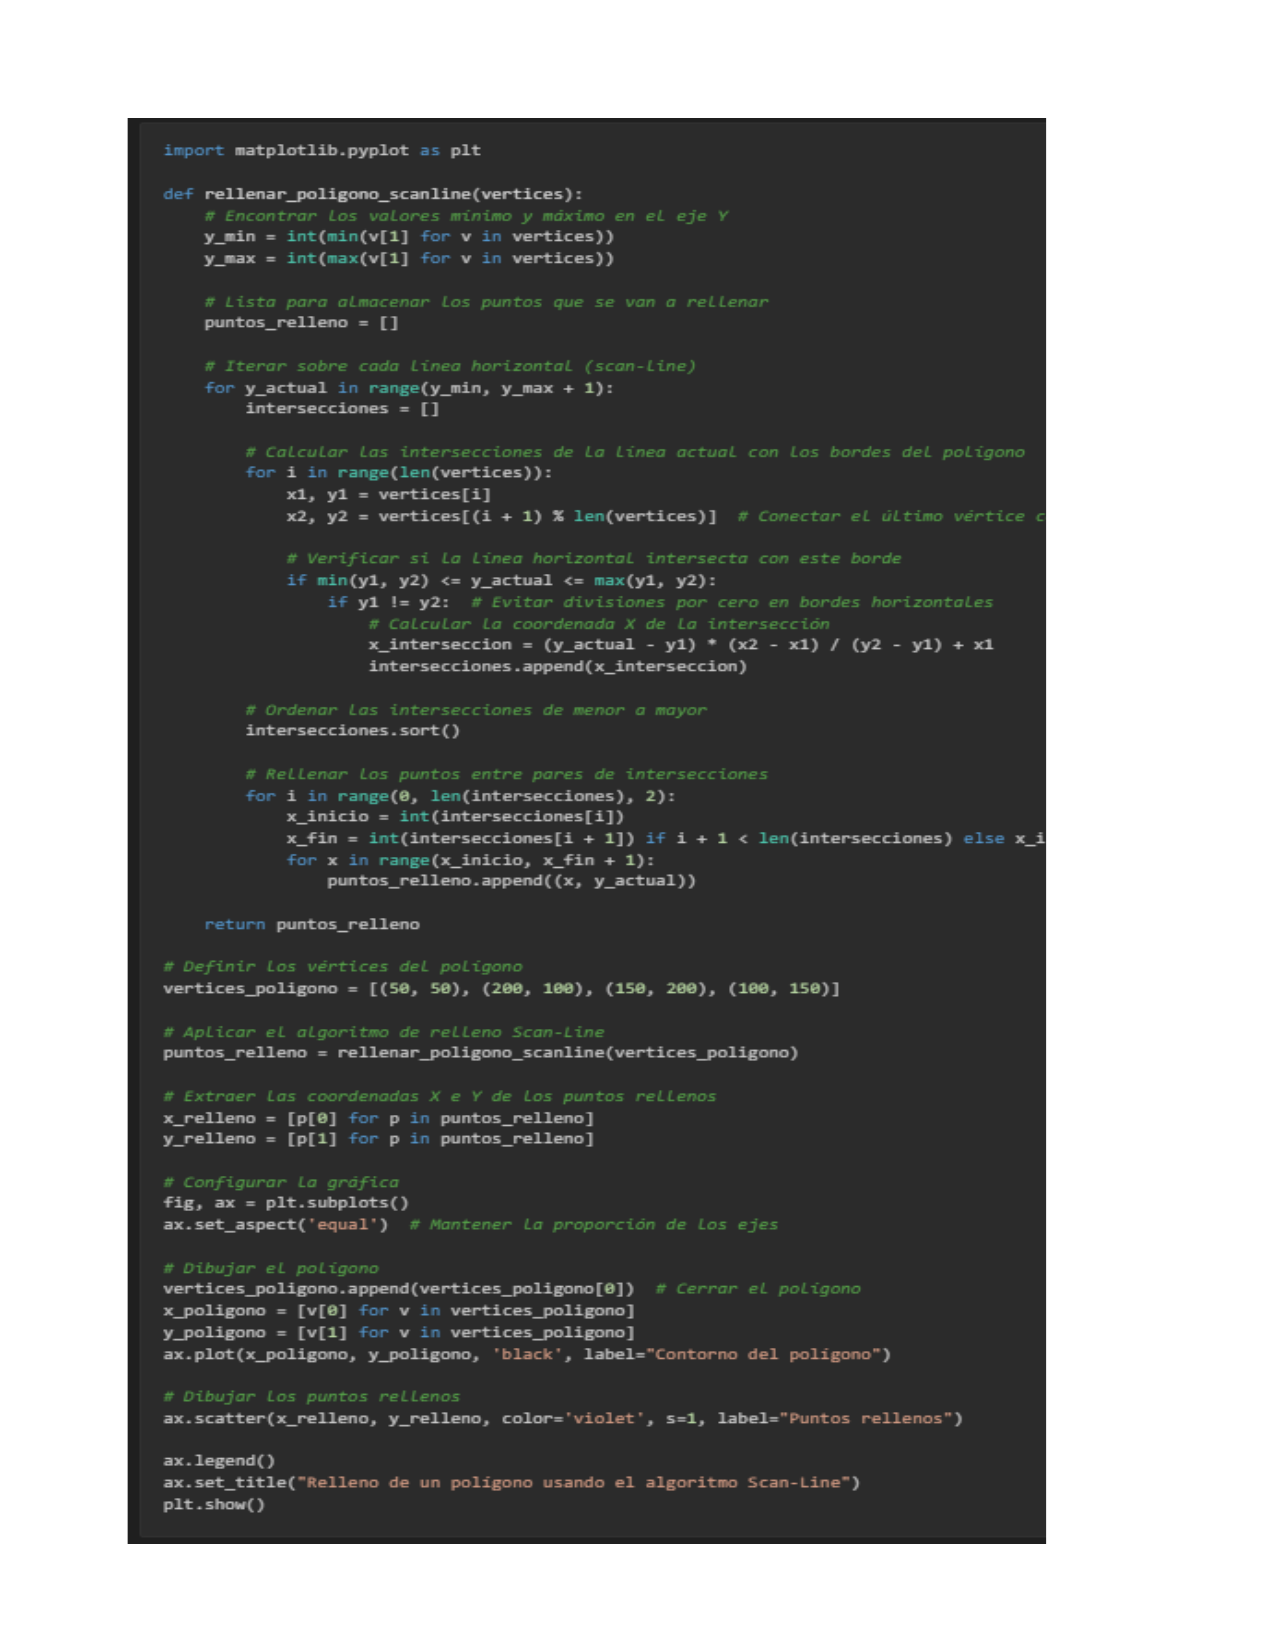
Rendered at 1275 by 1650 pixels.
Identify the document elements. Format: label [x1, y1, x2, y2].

picture [127, 118, 1047, 1544]
